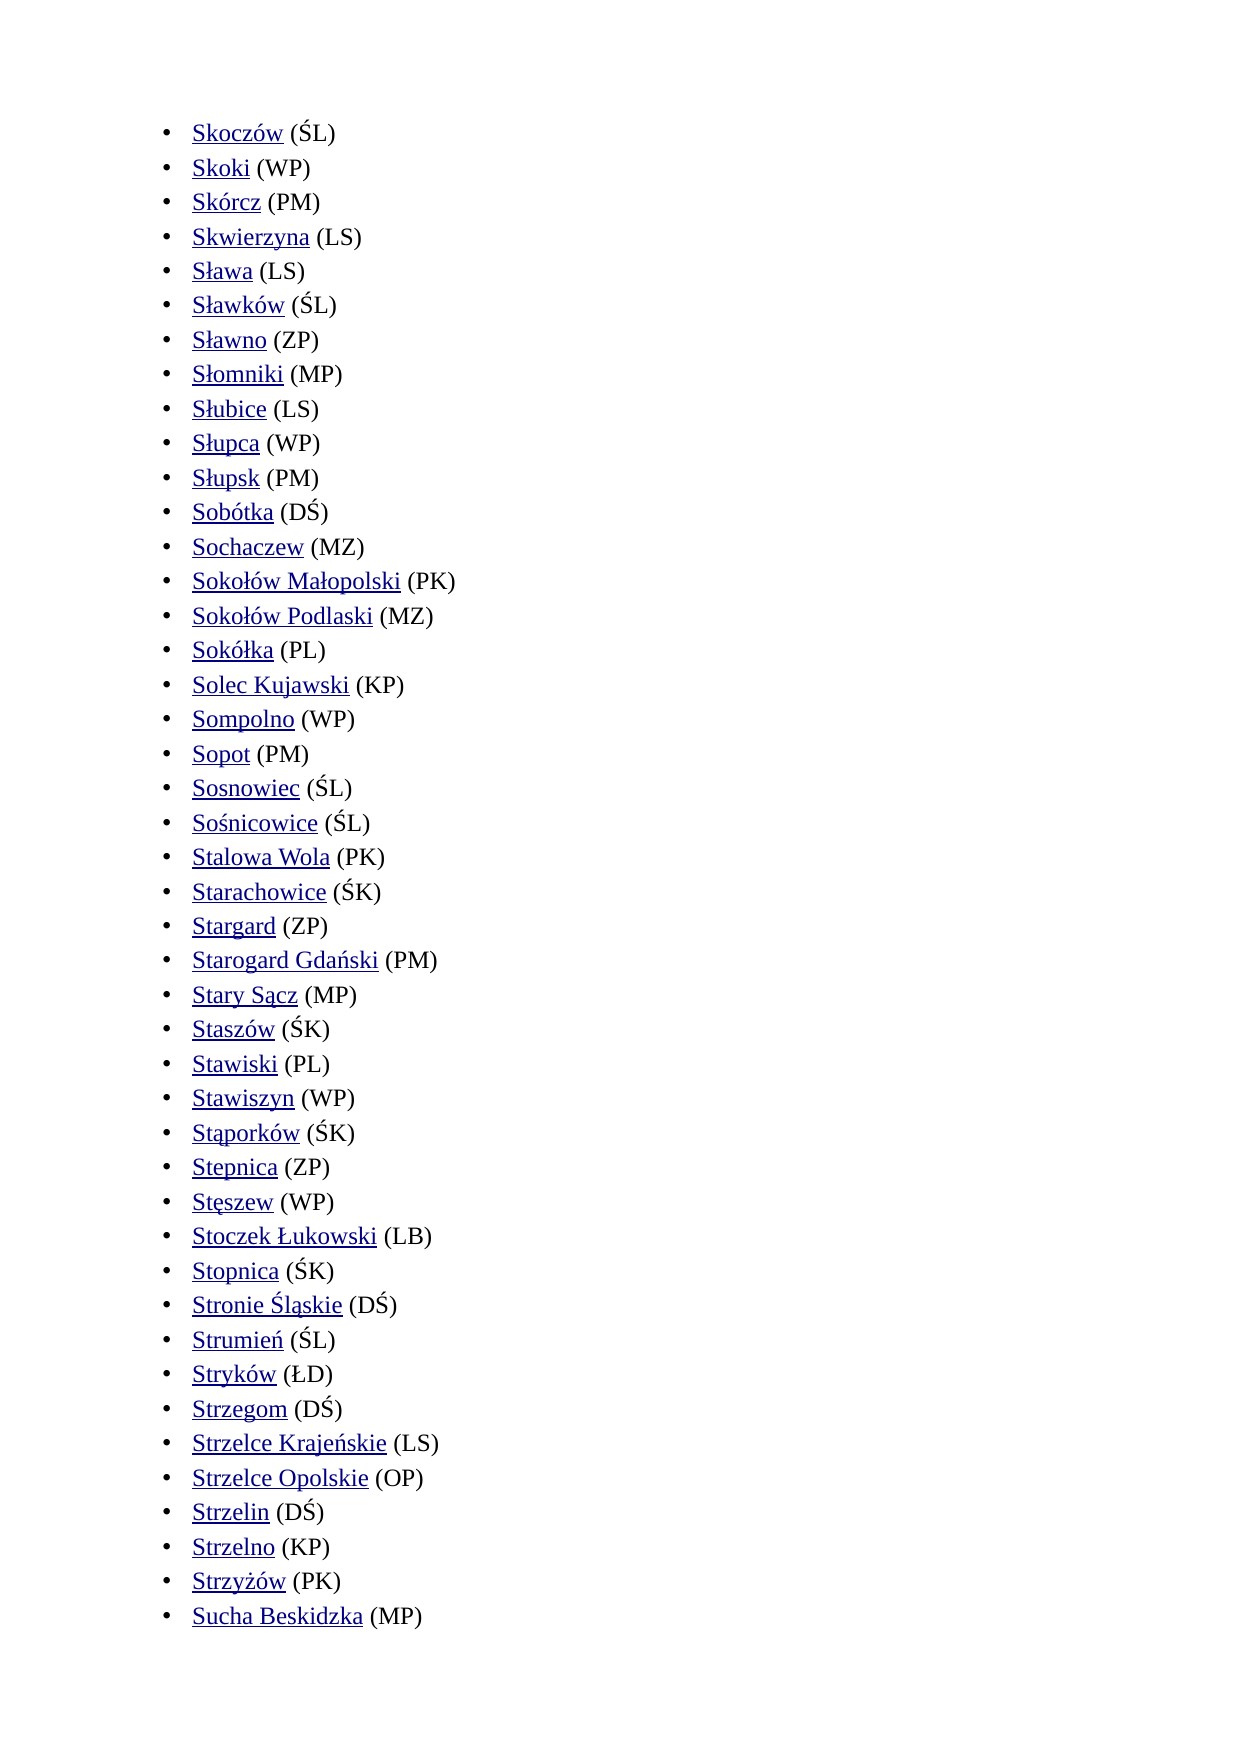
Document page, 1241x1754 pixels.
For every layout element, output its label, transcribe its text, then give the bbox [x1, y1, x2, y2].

list Solec Kujawski (KP) [162, 670, 1122, 698]
list Stąporków (ŚK) [162, 1118, 1122, 1147]
list Skwierzyna (LS) [162, 222, 1122, 250]
list Stopnica (ŚK) [162, 1256, 1122, 1285]
list Strzelin (DŚ) [162, 1497, 1122, 1526]
list Stepnica (ZP) [162, 1152, 1122, 1181]
list Strzelce Opolskie (OP) [162, 1463, 1122, 1492]
list Skoczów (ŚL) [162, 118, 1122, 147]
list Stoczek Łukowski (LB) [162, 1221, 1122, 1250]
list Sochaczew (MZ) [162, 532, 1122, 561]
list Sompolno (WP) [162, 704, 1122, 733]
list Stawiszyn (WP) [162, 1083, 1122, 1112]
list Sośnicowice (ŚL) [162, 808, 1122, 836]
list Słubice (LS) [162, 394, 1122, 423]
list Słupca (WP) [162, 428, 1122, 457]
list Strzelce Krajeńskie (LS) [162, 1428, 1122, 1457]
list Strumień (ŚL) [162, 1325, 1122, 1354]
list Sokółka (PL) [162, 635, 1122, 664]
list Sokołów Małopolski (PK) [162, 566, 1122, 595]
list Staszów (ŚK) [162, 1014, 1122, 1043]
list Stęszew (WP) [162, 1187, 1122, 1216]
list Starogard Gdański (PM) [162, 946, 1122, 974]
list Sosnowiec (ŚL) [162, 773, 1122, 802]
list Skoki (WP) [162, 153, 1122, 181]
list Stary Sącz (MP) [162, 980, 1122, 1009]
list Sławno (ZP) [162, 325, 1122, 354]
list Stargard (ZP) [162, 911, 1122, 940]
list Skórcz (PM) [162, 187, 1122, 216]
list Sokołów Podlaski (MZ) [162, 601, 1122, 629]
list Starachowice (ŚK) [162, 877, 1122, 905]
list Słupsk (PM) [162, 463, 1122, 492]
list Sława (LS) [162, 256, 1122, 285]
list Strzegom (DŚ) [162, 1394, 1122, 1423]
list Sławków (ŚL) [162, 291, 1122, 319]
list Sopot (PM) [162, 739, 1122, 767]
list Stronie Śląskie (DŚ) [162, 1290, 1122, 1319]
list Sucha Beskidzka (MP) [162, 1601, 1122, 1629]
list Strzyżów (PK) [162, 1566, 1122, 1595]
list Strzelno (KP) [162, 1532, 1122, 1561]
list Stalowa Wola (PK) [162, 842, 1122, 871]
list Sobótka (DŚ) [162, 497, 1122, 526]
list Stryków (ŁD) [162, 1359, 1122, 1388]
list Słomniki (MP) [162, 359, 1122, 388]
list Stawiski (PL) [162, 1049, 1122, 1078]
